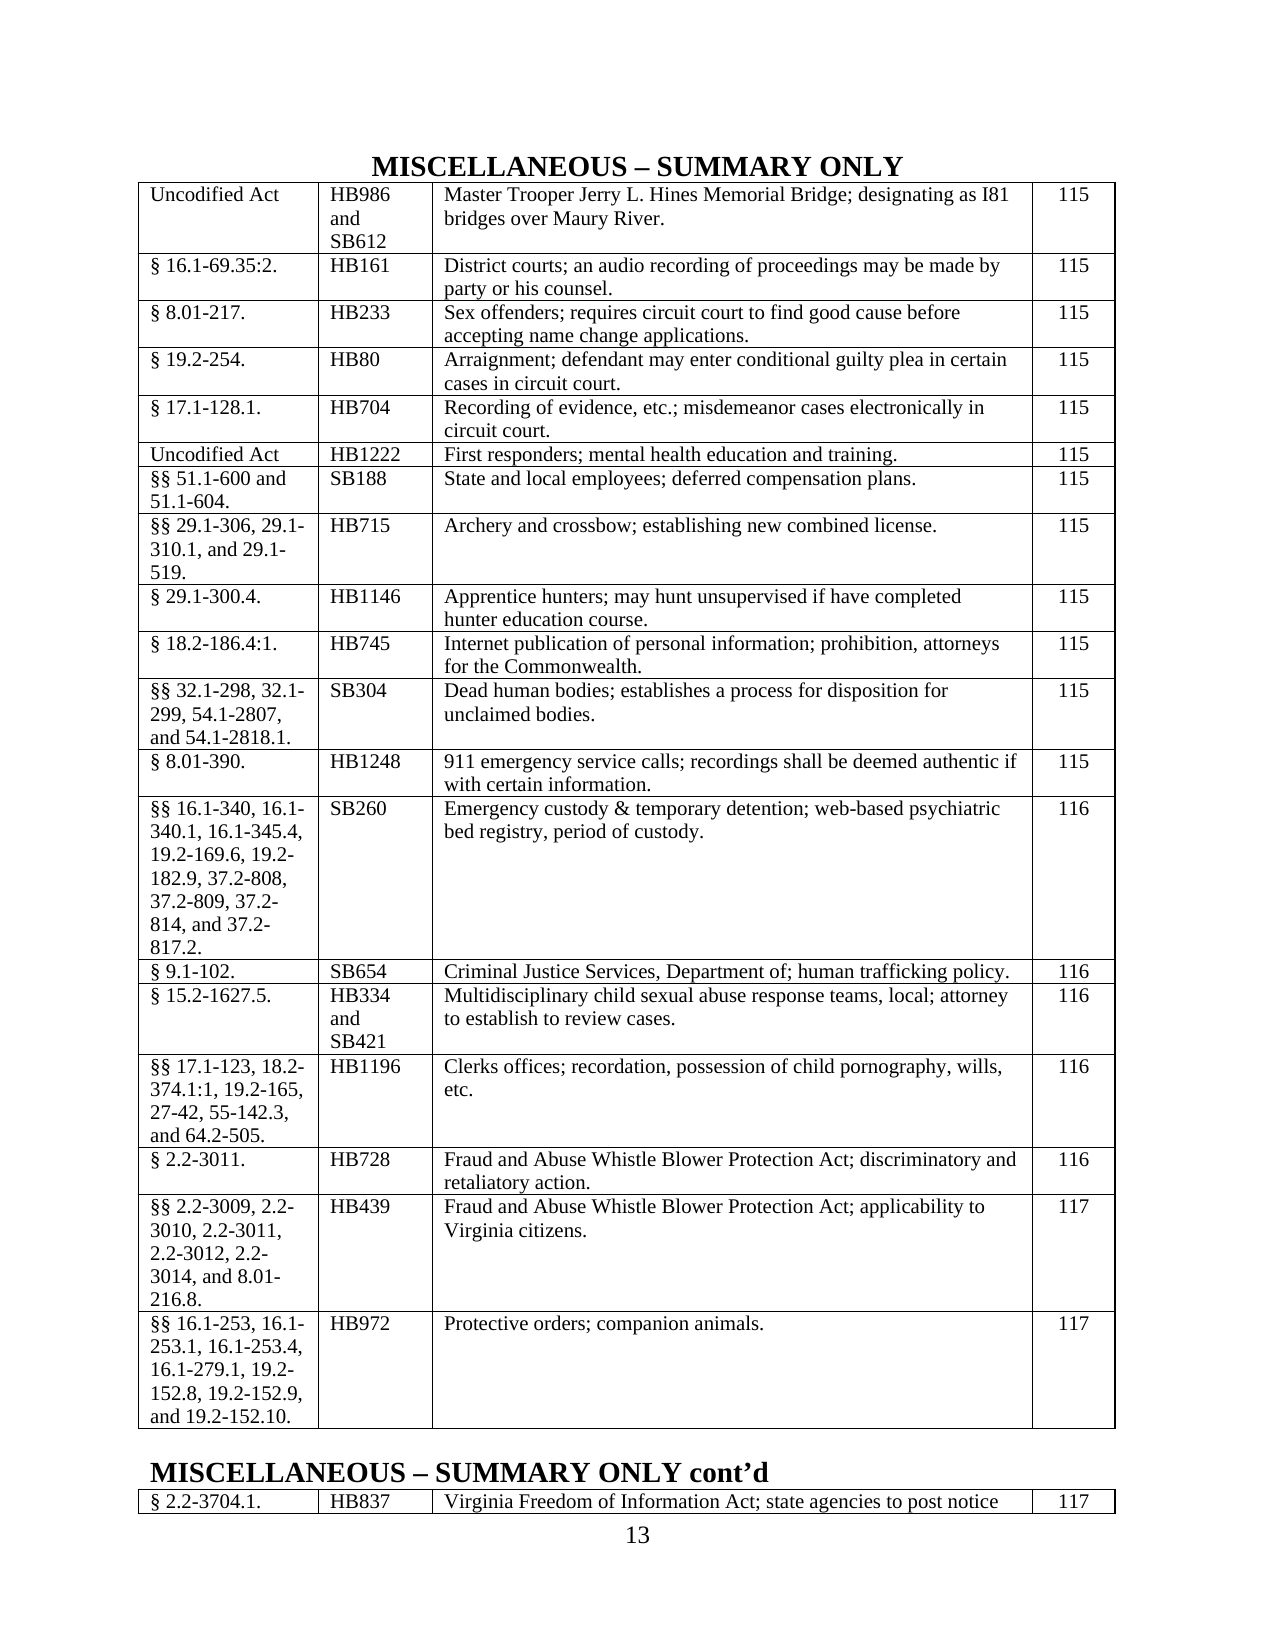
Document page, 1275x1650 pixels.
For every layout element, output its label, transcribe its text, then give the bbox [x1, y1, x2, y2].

table_cell 116 [1033, 797, 1114, 959]
table_cell Fraud and Abuse Whistle Blower Protection Act; applicability to Virginia citizens. [433, 1195, 1032, 1311]
table_cell SB260 [319, 797, 432, 959]
table_cell §§ 16.1-253, 16.1-253.1, 16.1-253.4, 16.1-279.1, 19.2-152.8, 19.2-152.9, and 19.2-152.10. [139, 1312, 318, 1428]
table_cell SB188 [319, 467, 432, 513]
table_cell 116 [1033, 1055, 1114, 1147]
table_cell HB439 [319, 1195, 432, 1311]
table_cell State and local employees; deferred compensation plans. [433, 467, 1032, 513]
table_cell HB728 [319, 1148, 432, 1194]
table_cell 115 [1033, 632, 1114, 678]
table_cell 115 [1033, 254, 1114, 300]
table_cell 911 emergency service calls; recordings shall be deemed authentic if with certain information. [433, 750, 1032, 796]
table_cell Archery and crossbow; establishing new combined license. [433, 514, 1032, 584]
table_header Virginia Freedom of Information Act; state agencies to post notice [433, 1490, 1032, 1513]
table_cell SB654 [319, 960, 432, 983]
table_cell Dead human bodies; establishes a process for disposition for unclaimed bodies. [433, 679, 1032, 749]
table_cell Criminal Justice Services, Department of; human trafficking policy. [433, 960, 1032, 983]
table_cell 115 [1033, 396, 1114, 442]
table_cell 116 [1033, 984, 1114, 1053]
table_cell § 17.1-128.1. [139, 396, 318, 442]
table_cell Apprentice hunters; may hunt unsupervised if have completed hunter education course. [433, 585, 1032, 631]
table_cell Clerks offices; recordation, possession of child pornography, wills, etc. [433, 1055, 1032, 1147]
table_cell §§ 29.1-306, 29.1-310.1, and 29.1-519. [139, 514, 318, 584]
table_cell HB704 [319, 396, 432, 442]
table_cell Recording of evidence, etc.; misdemeanor cases electronically in circuit court. [433, 396, 1032, 442]
table_cell 115 [1033, 443, 1114, 466]
table_cell Uncodified Act [139, 443, 318, 466]
table_cell § 15.2-1627.5. [139, 984, 318, 1053]
table_cell Multidisciplinary child sexual abuse response teams, local; attorney to establish to review cases. [433, 984, 1032, 1053]
table_cell HB1146 [319, 585, 432, 631]
table_cell Arraignment; defendant may enter conditional guilty plea in certain cases in circuit court. [433, 348, 1032, 394]
table_cell HB972 [319, 1312, 432, 1428]
table_cell HB233 [319, 301, 432, 347]
table_header 115 [1033, 183, 1114, 253]
table_cell §§ 32.1-298, 32.1-299, 54.1-2807, and 54.1-2818.1. [139, 679, 318, 749]
table_cell 115 [1033, 301, 1114, 347]
table_cell 115 [1033, 585, 1114, 631]
table_cell HB1196 [319, 1055, 432, 1147]
text MISCELLANEOUS – SUMMARY ONLY [150, 150, 1125, 182]
table_cell 115 [1033, 679, 1114, 749]
text MISCELLANEOUS – SUMMARY ONLY cont’d [150, 1456, 1125, 1489]
table_cell HB80 [319, 348, 432, 394]
table_cell Internet publication of personal information; prohibition, attorneys for the Commonwealth. [433, 632, 1032, 678]
table_cell 116 [1033, 1148, 1114, 1194]
table_header HB837 [319, 1490, 432, 1513]
table_cell 117 [1033, 1312, 1114, 1428]
table_cell First responders; mental health education and training. [433, 443, 1032, 466]
table_cell Sex offenders; requires circuit court to find good cause before accepting name change applications. [433, 301, 1032, 347]
table_cell § 9.1-102. [139, 960, 318, 983]
table_cell §§ 17.1-123, 18.2-374.1:1, 19.2-165, 27-42, 55-142.3, and 64.2-505. [139, 1055, 318, 1147]
table_cell §§ 16.1-340, 16.1-340.1, 16.1-345.4, 19.2-169.6, 19.2-182.9, 37.2-808, 37.2-809, 37.2-814, and 37.2-817.2. [139, 797, 318, 959]
table_cell § 8.01-217. [139, 301, 318, 347]
table_cell §§ 2.2-3009, 2.2-3010, 2.2-3011, 2.2-3012, 2.2-3014, and 8.01-216.8. [139, 1195, 318, 1311]
table_cell § 8.01-390. [139, 750, 318, 796]
table_cell 115 [1033, 467, 1114, 513]
table_header Uncodified Act [139, 183, 318, 253]
table_cell HB334 and SB421 [319, 984, 432, 1053]
table_cell § 18.2-186.4:1. [139, 632, 318, 678]
table_cell § 19.2-254. [139, 348, 318, 394]
table_header Master Trooper Jerry L. Hines Memorial Bridge; designating as I81 bridges over Maury River. [433, 183, 1032, 253]
table_header HB986 and SB612 [319, 183, 432, 253]
table_cell HB745 [319, 632, 432, 678]
table_header 117 [1033, 1490, 1114, 1513]
table_cell § 29.1-300.4. [139, 585, 318, 631]
table_cell HB715 [319, 514, 432, 584]
table_cell SB304 [319, 679, 432, 749]
table_cell Emergency custody & temporary detention; web-based psychiatric bed registry, period of custody. [433, 797, 1032, 959]
table_cell 117 [1033, 1195, 1114, 1311]
table_cell 116 [1033, 960, 1114, 983]
table_cell 115 [1033, 514, 1114, 584]
table_cell §§ 51.1-600 and 51.1-604. [139, 467, 318, 513]
table_cell 115 [1033, 348, 1114, 394]
table_cell HB161 [319, 254, 432, 300]
table_cell Protective orders; companion animals. [433, 1312, 1032, 1428]
table_cell Fraud and Abuse Whistle Blower Protection Act; discriminatory and retaliatory action. [433, 1148, 1032, 1194]
table_cell HB1248 [319, 750, 432, 796]
table_cell § 16.1-69.35:2. [139, 254, 318, 300]
table_cell § 2.2-3011. [139, 1148, 318, 1194]
table_cell 115 [1033, 750, 1114, 796]
table_cell District courts; an audio recording of proceedings may be made by party or his counsel. [433, 254, 1032, 300]
table_cell HB1222 [319, 443, 432, 466]
table_header § 2.2-3704.1. [139, 1490, 318, 1513]
